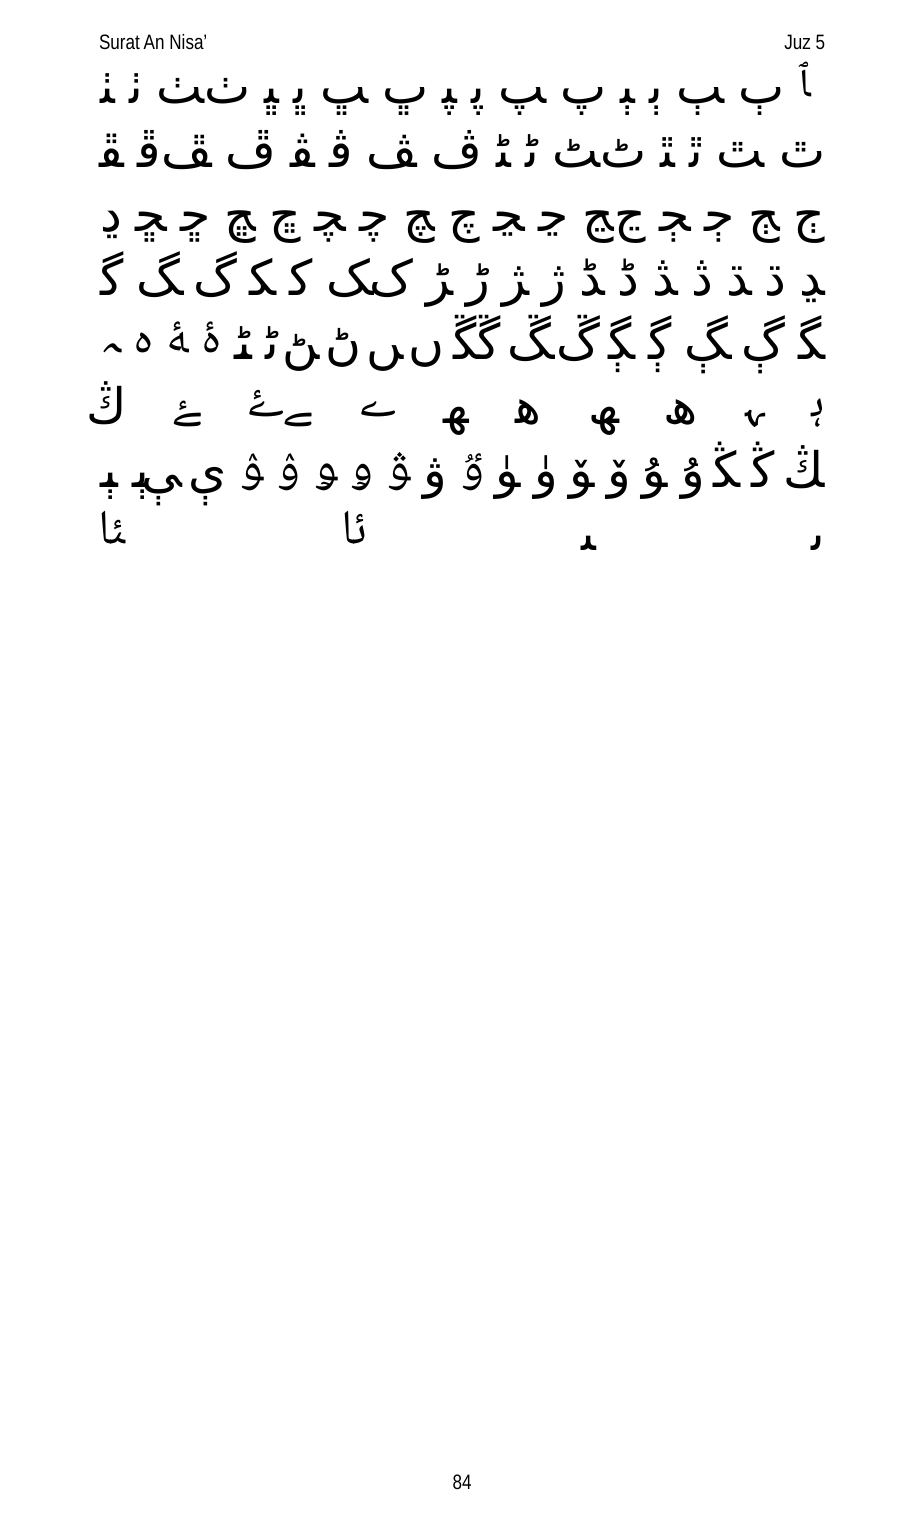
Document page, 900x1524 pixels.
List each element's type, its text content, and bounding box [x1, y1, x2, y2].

text ﯔ ﯕ ﯖ ﯗ ﯘ ﯙ ﯚ ﯛ ﯜ ﯝ ﯞ ﯟ ﯠ ﯡ ﯢ ﯣ ﯤ ﯥﯦ ﯧ ﯨ ﯩ ﯪ ﯫ [99, 443, 825, 571]
text ﭑ ﭒ ﭓ ﭔ ﭕ ﭖ ﭗ ﭘ ﭙ ﭚ ﭛ ﭜ ﭝ ﭞﭟ ﭠ ﭡ ﭢ ﭣ ﭤ ﭥ ﭦﭧ ﭨ ﭩ ﭪ ﭫ ﭬ ﭭ ﭮ ﭯﭰ ﭱ ﭲ ﭳ ﭴ ﭵ ﭶﭷ ﭸ ﭹ ﭺ ﭻ ﭼ ﭽ ﭾ ﭿ ﮀ ﮁ ﮂ ﮃ ﮄ ﮅ ﮆ ﮇ ﮈ ﮉ ﮊ ﮋ ﮌ ﮍ ﮎﮏ ﮐ ﮑ ﮒ ﮓ ﮔ ﮕ ﮖ ﮗ ﮘ ﮙ ﮚ ﮛ ﮜﮝ ﮞ ﮟ ﮠ ﮡ ﮢ ﮣ ﮤ ﮥ ﮦ ﮧ ﮨ ﮩ ﮪ ﮫ ﮬ ﮭ ﮮ ﮯﮰ ﮱ ﯓ [99, 60, 825, 443]
